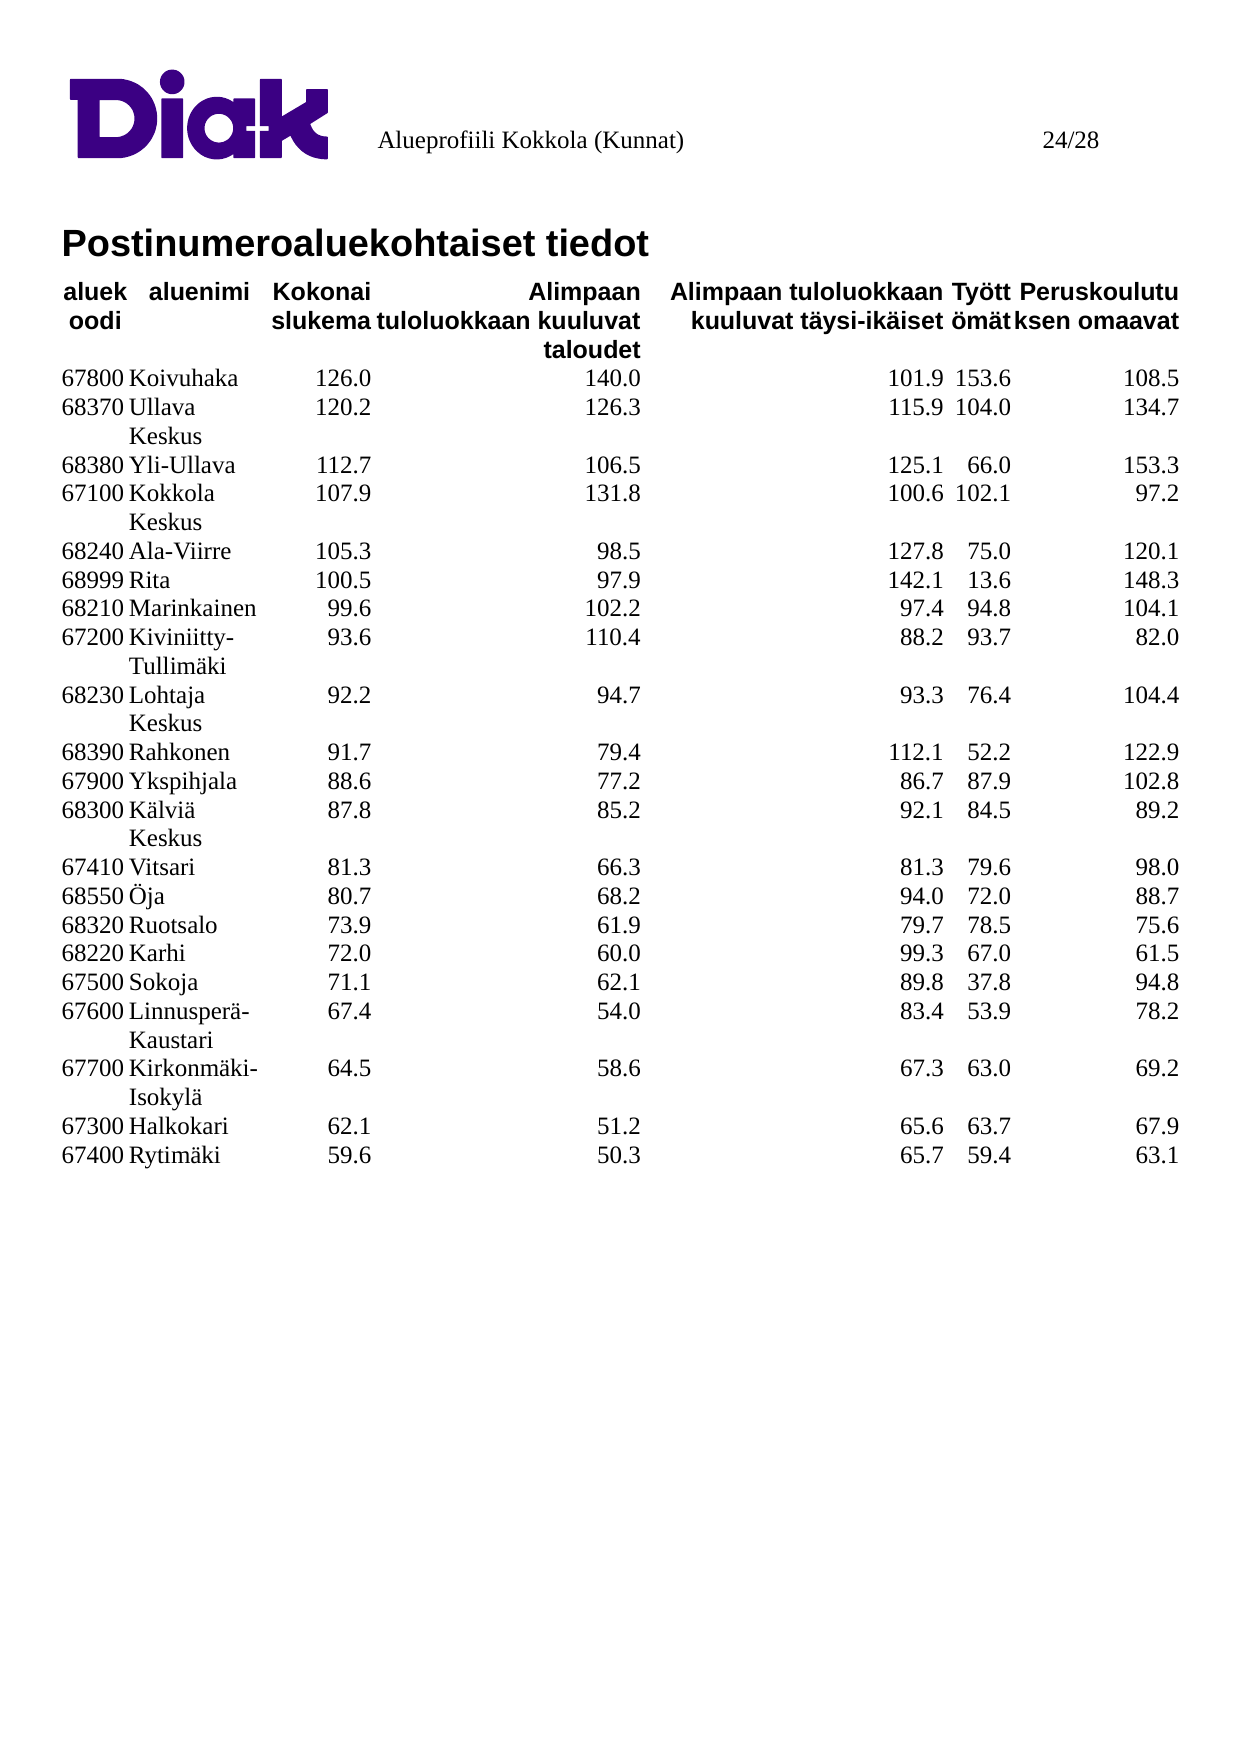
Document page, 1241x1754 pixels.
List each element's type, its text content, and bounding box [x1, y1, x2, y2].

table_cell 68220 [61, 939, 129, 967]
table_cell 63.7 [943, 1111, 1011, 1140]
table_cell Kiviniitty-Tullimäki [129, 622, 270, 680]
table_cell 67.4 [270, 996, 371, 1053]
table_header Kokonaislukema [270, 277, 371, 363]
table_cell 80.7 [270, 881, 371, 910]
table_cell 78.2 [1011, 996, 1179, 1053]
table_cell 104.4 [1011, 680, 1179, 737]
table_cell Öja [129, 881, 270, 910]
table_cell 101.9 [640, 364, 943, 392]
table_cell 120.2 [270, 392, 371, 450]
table_cell 140.0 [371, 364, 640, 392]
table_cell 148.3 [1011, 565, 1179, 593]
table_cell 126.3 [371, 392, 640, 450]
table_cell 89.8 [640, 967, 943, 996]
table_cell 62.1 [270, 1111, 371, 1140]
table_cell 100.6 [640, 479, 943, 536]
table_cell 75.0 [943, 536, 1011, 565]
table_cell Kokkola Keskus [129, 479, 270, 536]
table_cell 81.3 [640, 852, 943, 881]
table_cell 88.7 [1011, 881, 1179, 910]
table_cell 67400 [61, 1140, 129, 1168]
table_cell 13.6 [943, 565, 1011, 593]
table_cell 72.0 [270, 939, 371, 967]
table_cell 126.0 [270, 364, 371, 392]
table_cell Ala-Viirre [129, 536, 270, 565]
table_cell 62.1 [371, 967, 640, 996]
table_cell 61.9 [371, 910, 640, 938]
table_cell 68550 [61, 881, 129, 910]
table_cell 82.0 [1011, 622, 1179, 680]
table_cell 71.1 [270, 967, 371, 996]
table_cell 67300 [61, 1111, 129, 1140]
table_cell 59.6 [270, 1140, 371, 1168]
table_cell 68999 [61, 565, 129, 593]
table_cell Rita [129, 565, 270, 593]
table_cell 88.6 [270, 766, 371, 795]
table_cell 100.5 [270, 565, 371, 593]
table_cell Karhi [129, 939, 270, 967]
table_cell 52.2 [943, 737, 1011, 766]
table_cell 68390 [61, 737, 129, 766]
table_cell 94.8 [1011, 967, 1179, 996]
table_cell 79.4 [371, 737, 640, 766]
table_header Työttömät [943, 277, 1011, 363]
table_cell 84.5 [943, 795, 1011, 852]
table_cell 67.3 [640, 1054, 943, 1111]
table_cell Koivuhaka [129, 364, 270, 392]
table_header Alimpaan tuloluokkaan kuuluvat täysi-ikäiset [640, 277, 943, 363]
table_cell 67900 [61, 766, 129, 795]
table_cell 61.5 [1011, 939, 1179, 967]
table_cell 67500 [61, 967, 129, 996]
table_cell 102.2 [371, 594, 640, 622]
table_cell 125.1 [640, 450, 943, 478]
table_cell 87.9 [943, 766, 1011, 795]
table_cell 68320 [61, 910, 129, 938]
table_cell 81.3 [270, 852, 371, 881]
table_cell 122.9 [1011, 737, 1179, 766]
table_cell 127.8 [640, 536, 943, 565]
table_cell 131.8 [371, 479, 640, 536]
table_cell Sokoja [129, 967, 270, 996]
table_cell 68210 [61, 594, 129, 622]
table_cell 58.6 [371, 1054, 640, 1111]
table_cell Vitsari [129, 852, 270, 881]
table_cell 104.0 [943, 392, 1011, 450]
table_cell 77.2 [371, 766, 640, 795]
table_cell 106.5 [371, 450, 640, 478]
table_cell Rytimäki [129, 1140, 270, 1168]
table_cell 67200 [61, 622, 129, 680]
table_cell 98.5 [371, 536, 640, 565]
table_cell 97.2 [1011, 479, 1179, 536]
table_cell Yli-Ullava [129, 450, 270, 478]
table_cell 67100 [61, 479, 129, 536]
table_cell 68.2 [371, 881, 640, 910]
table_cell 78.5 [943, 910, 1011, 938]
table_cell 107.9 [270, 479, 371, 536]
table_cell 94.8 [943, 594, 1011, 622]
table_cell 68380 [61, 450, 129, 478]
table_cell 50.3 [371, 1140, 640, 1168]
table_cell 112.1 [640, 737, 943, 766]
table_cell 67.0 [943, 939, 1011, 967]
table_cell 67600 [61, 996, 129, 1053]
table_cell 86.7 [640, 766, 943, 795]
table_cell Ykspihjala [129, 766, 270, 795]
table_cell 115.9 [640, 392, 943, 450]
table_cell 59.4 [943, 1140, 1011, 1168]
table_cell 93.7 [943, 622, 1011, 680]
table_cell 75.6 [1011, 910, 1179, 938]
table_cell 67700 [61, 1054, 129, 1111]
table_cell 63.0 [943, 1054, 1011, 1111]
table_cell 54.0 [371, 996, 640, 1053]
table_cell 67800 [61, 364, 129, 392]
table_cell 69.2 [1011, 1054, 1179, 1111]
table_cell 73.9 [270, 910, 371, 938]
table_cell 89.2 [1011, 795, 1179, 852]
table_cell 68300 [61, 795, 129, 852]
table_cell Lohtaja Keskus [129, 680, 270, 737]
table_cell 68230 [61, 680, 129, 737]
table_cell 79.6 [943, 852, 1011, 881]
table_cell 91.7 [270, 737, 371, 766]
table_cell 105.3 [270, 536, 371, 565]
table_cell 63.1 [1011, 1140, 1179, 1168]
table_cell 112.7 [270, 450, 371, 478]
table_cell 53.9 [943, 996, 1011, 1053]
table_cell 51.2 [371, 1111, 640, 1140]
table_cell 68240 [61, 536, 129, 565]
table_cell 68370 [61, 392, 129, 450]
table_cell 65.6 [640, 1111, 943, 1140]
table_header Peruskoulutuksen omaavat [1011, 277, 1179, 363]
table_cell 85.2 [371, 795, 640, 852]
table_cell 120.1 [1011, 536, 1179, 565]
table_cell 134.7 [1011, 392, 1179, 450]
table_cell Halkokari [129, 1111, 270, 1140]
table_cell 93.3 [640, 680, 943, 737]
table_cell 60.0 [371, 939, 640, 967]
table_cell Kälviä Keskus [129, 795, 270, 852]
table_cell Kirkonmäki-Isokylä [129, 1054, 270, 1111]
table_cell 153.6 [943, 364, 1011, 392]
table_cell 108.5 [1011, 364, 1179, 392]
table_cell 87.8 [270, 795, 371, 852]
table_cell 97.9 [371, 565, 640, 593]
table_cell 66.3 [371, 852, 640, 881]
subtitle Postinumeroaluekohtaiset tiedot [61, 221, 1179, 265]
table_cell 66.0 [943, 450, 1011, 478]
table_cell 99.3 [640, 939, 943, 967]
table_cell 153.3 [1011, 450, 1179, 478]
table_cell 72.0 [943, 881, 1011, 910]
table_cell 67410 [61, 852, 129, 881]
table_cell 104.1 [1011, 594, 1179, 622]
table_cell Ullava Keskus [129, 392, 270, 450]
table_cell 99.6 [270, 594, 371, 622]
table_cell Marinkainen [129, 594, 270, 622]
table_cell 37.8 [943, 967, 1011, 996]
table_cell Linnusperä-Kaustari [129, 996, 270, 1053]
table_header aluekoodi [61, 277, 129, 363]
table_cell 76.4 [943, 680, 1011, 737]
table_cell 110.4 [371, 622, 640, 680]
table_cell Rahkonen [129, 737, 270, 766]
table_cell 102.1 [943, 479, 1011, 536]
table_cell 94.0 [640, 881, 943, 910]
table_cell 92.2 [270, 680, 371, 737]
table_cell 79.7 [640, 910, 943, 938]
table_cell 94.7 [371, 680, 640, 737]
table_cell 64.5 [270, 1054, 371, 1111]
table_cell 142.1 [640, 565, 943, 593]
table_cell Ruotsalo [129, 910, 270, 938]
table_header Alimpaan tuloluokkaan kuuluvat taloudet [371, 277, 640, 363]
table_cell 92.1 [640, 795, 943, 852]
table_cell 98.0 [1011, 852, 1179, 881]
table_cell 93.6 [270, 622, 371, 680]
table_cell 102.8 [1011, 766, 1179, 795]
table_cell 83.4 [640, 996, 943, 1053]
table_cell 67.9 [1011, 1111, 1179, 1140]
table_cell 88.2 [640, 622, 943, 680]
table_cell 97.4 [640, 594, 943, 622]
table_header aluenimi [129, 277, 270, 363]
table_cell 65.7 [640, 1140, 943, 1168]
